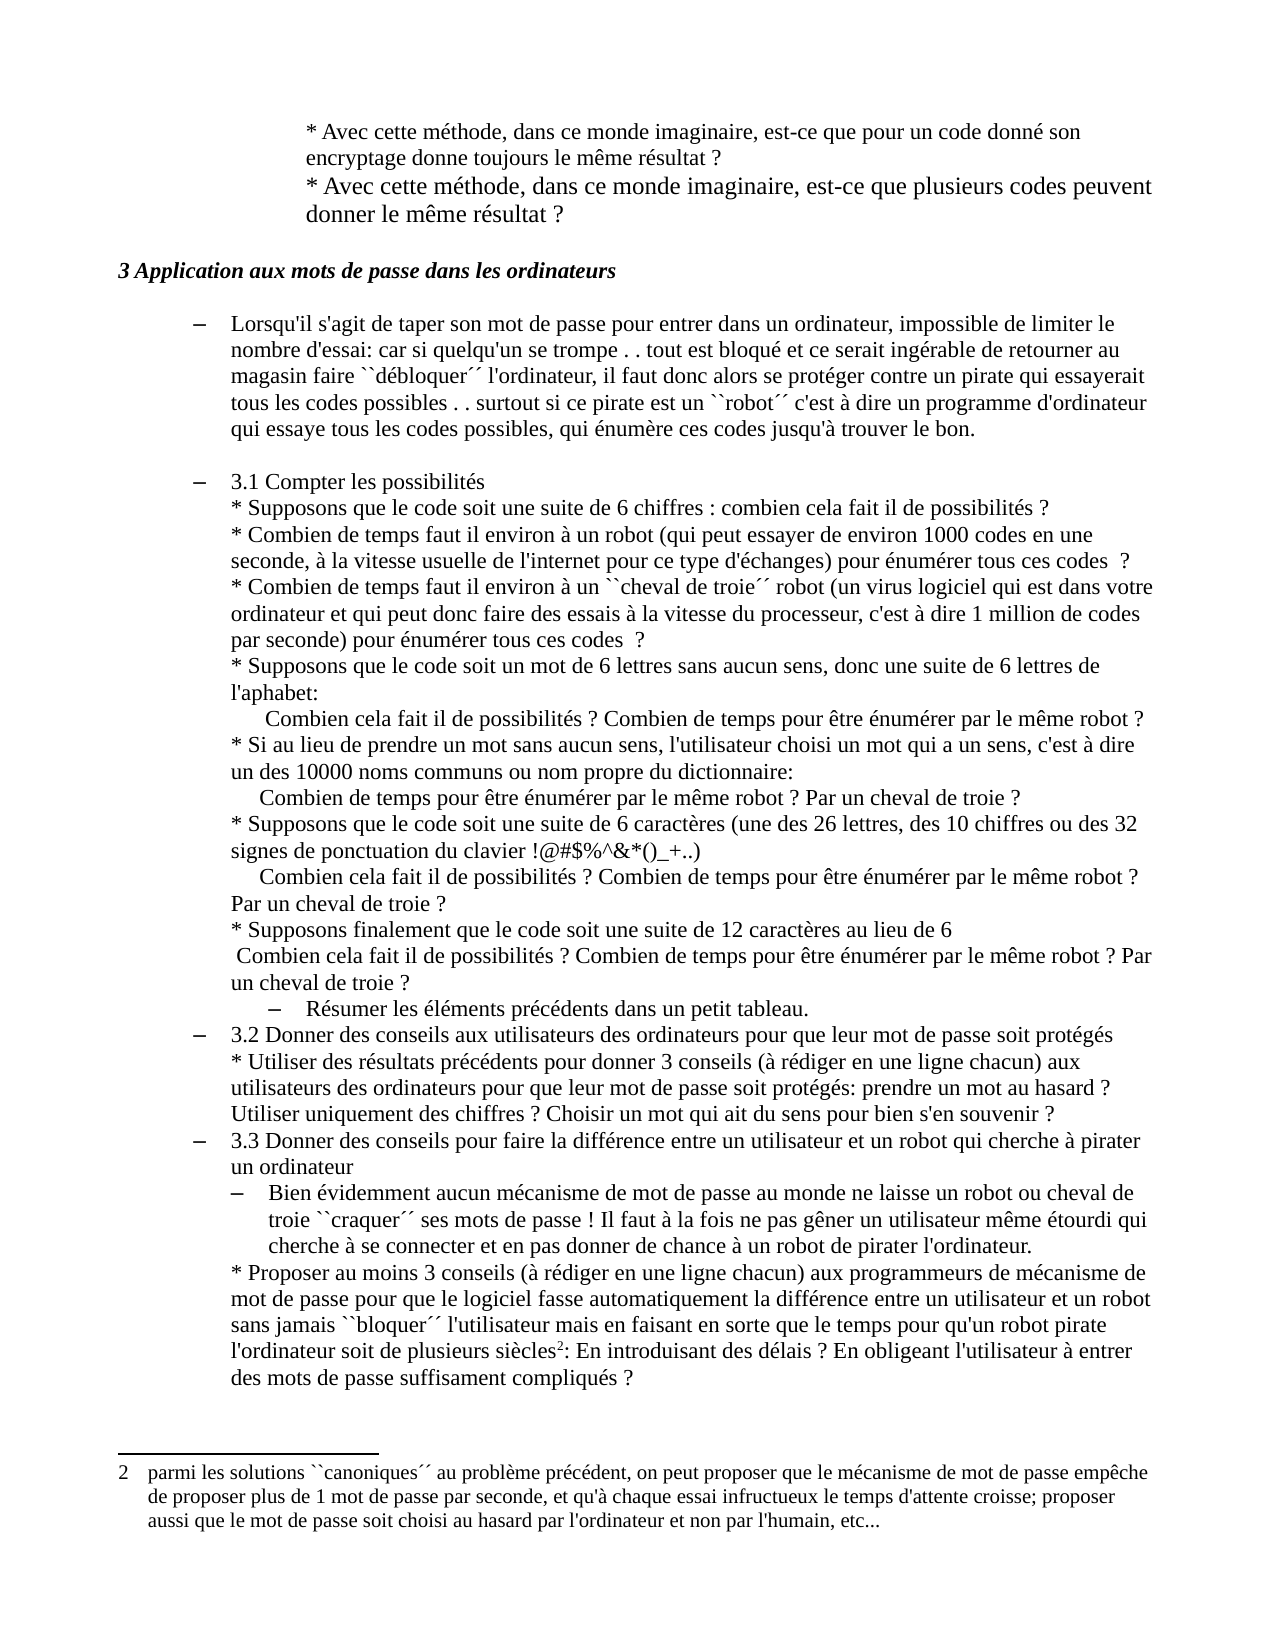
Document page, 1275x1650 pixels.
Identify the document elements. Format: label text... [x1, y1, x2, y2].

list 3 Application aux mots de passe dans les ordinateurs [81, 257, 1157, 283]
list Lorsqu'il s'agit de taper son mot de passe pour entrer dans un ordinateur, impossible de limiter le nombre d'essai: car si quelqu'un se trompe . . tout est bloqué et ce serait ingérable de retourner au magasin faire ``débloquer´´ l'ordinateur, il faut donc alors se protéger contre un pirate qui essayerait tous les codes possibles . . surtout si ce pirate est un ``robot´´ c'est à dire un programme d'ordinateur qui essaye tous les codes possibles, qui énumère ces codes jusqu'à trouver le bon. [193, 310, 1157, 468]
list 3.3 Donner des conseils pour faire la différence entre un utilisateur et un robot qui cherche à pirater un ordinateur [193, 1127, 1157, 1179]
list * Avec cette méthode, dans ce monde imaginaire, est-ce que plusieurs codes peuvent donner le même résultat ? [268, 171, 1157, 257]
list 3.2 Donner des conseils aux utilisateurs des ordinateurs pour que leur mot de passe soit protégés * Utiliser des résultats précédents pour donner 3 conseils (à rédiger en une ligne chacun) aux utilisateurs des ordinateurs pour que leur mot de passe soit protégés: prendre un mot au hasard ? Utiliser uniquement des chiffres ? Choisir un mot qui ait du sens pour bien s'en souvenir ? [193, 1021, 1157, 1127]
list * Supposons que le code soit une suite de 6 caractères (une des 26 lettres, des 10 chiffres ou des 32 signes de ponctuation du clavier !@#$%^&*()_+..) Combien cela fait il de possibilités ? Combien de temps pour être énumérer par le même robot ? Par un cheval de troie ? [193, 811, 1157, 916]
list * Supposons que le code soit une suite de 6 chiffres : combien cela fait il de possibilités ? [193, 494, 1157, 521]
list * Proposer au moins 3 conseils (à rédiger en une ligne chacun) aux programmeurs de mécanisme de mot de passe pour que le logiciel fasse automatiquement la différence entre un utilisateur et un robot sans jamais ``bloquer´´ l'utilisateur mais en faisant en sorte que le temps pour qu'un robot pirate l'ordinateur soit de plusieurs siècles: En introduisant des délais ? En obligeant l'utilisateur à entrer des mots de passe suffisament compliqués ? [193, 1258, 1157, 1390]
list * Supposons que le code soit un mot de 6 lettres sans aucun sens, donc une suite de 6 lettres de l'aphabet: Combien cela fait il de possibilités ? Combien de temps pour être énumérer par le même robot ? [193, 652, 1157, 731]
list 3.1 Compter les possibilités [193, 468, 1157, 494]
list parmi les solutions ``canoniques´´ au problème précédent, on peut proposer que le mécanisme de mot de passe empêche de proposer plus de 1 mot de passe par seconde, et qu'à chaque essai infructueux le temps d'attente croisse; proposer aussi que le mot de passe soit choisi au hasard par l'ordinateur et non par l'humain, etc... [118, 1460, 1157, 1532]
list * Combien de temps faut il environ à un ``cheval de troie´´ robot (un virus logiciel qui est dans votre ordinateur et qui peut donc faire des essais à la vitesse du processeur, c'est à dire 1 million de codes par seconde) pour énumérer tous ces codes ? [193, 573, 1157, 652]
list * Avec cette méthode, dans ce monde imaginaire, est-ce que pour un code donné son encryptage donne toujours le même résultat ? [268, 118, 1157, 171]
list Bien évidemment aucun mécanisme de mot de passe au monde ne laisse un robot ou cheval de troie ``craquer´´ ses mots de passe ! Il faut à la fois ne pas gêner un utilisateur même étourdi qui cherche à se connecter et en pas donner de chance à un robot de pirater l'ordinateur. [231, 1179, 1157, 1258]
list * Si au lieu de prendre un mot sans aucun sens, l'utilisateur choisi un mot qui a un sens, c'est à dire un des 10000 noms communs ou nom propre du dictionnaire: Combien de temps pour être énumérer par le même robot ? Par un cheval de troie ? [193, 731, 1157, 811]
list * Supposons finalement que le code soit une suite de 12 caractères au lieu de 6 Combien cela fait il de possibilités ? Combien de temps pour être énumérer par le même robot ? Par un cheval de troie ? [193, 916, 1157, 995]
list Résumer les éléments précédents dans un petit tableau. [268, 995, 1157, 1021]
list * Combien de temps faut il environ à un robot (qui peut essayer de environ 1000 codes en une seconde, à la vitesse usuelle de l'internet pour ce type d'échanges) pour énumérer tous ces codes ? [193, 521, 1157, 573]
